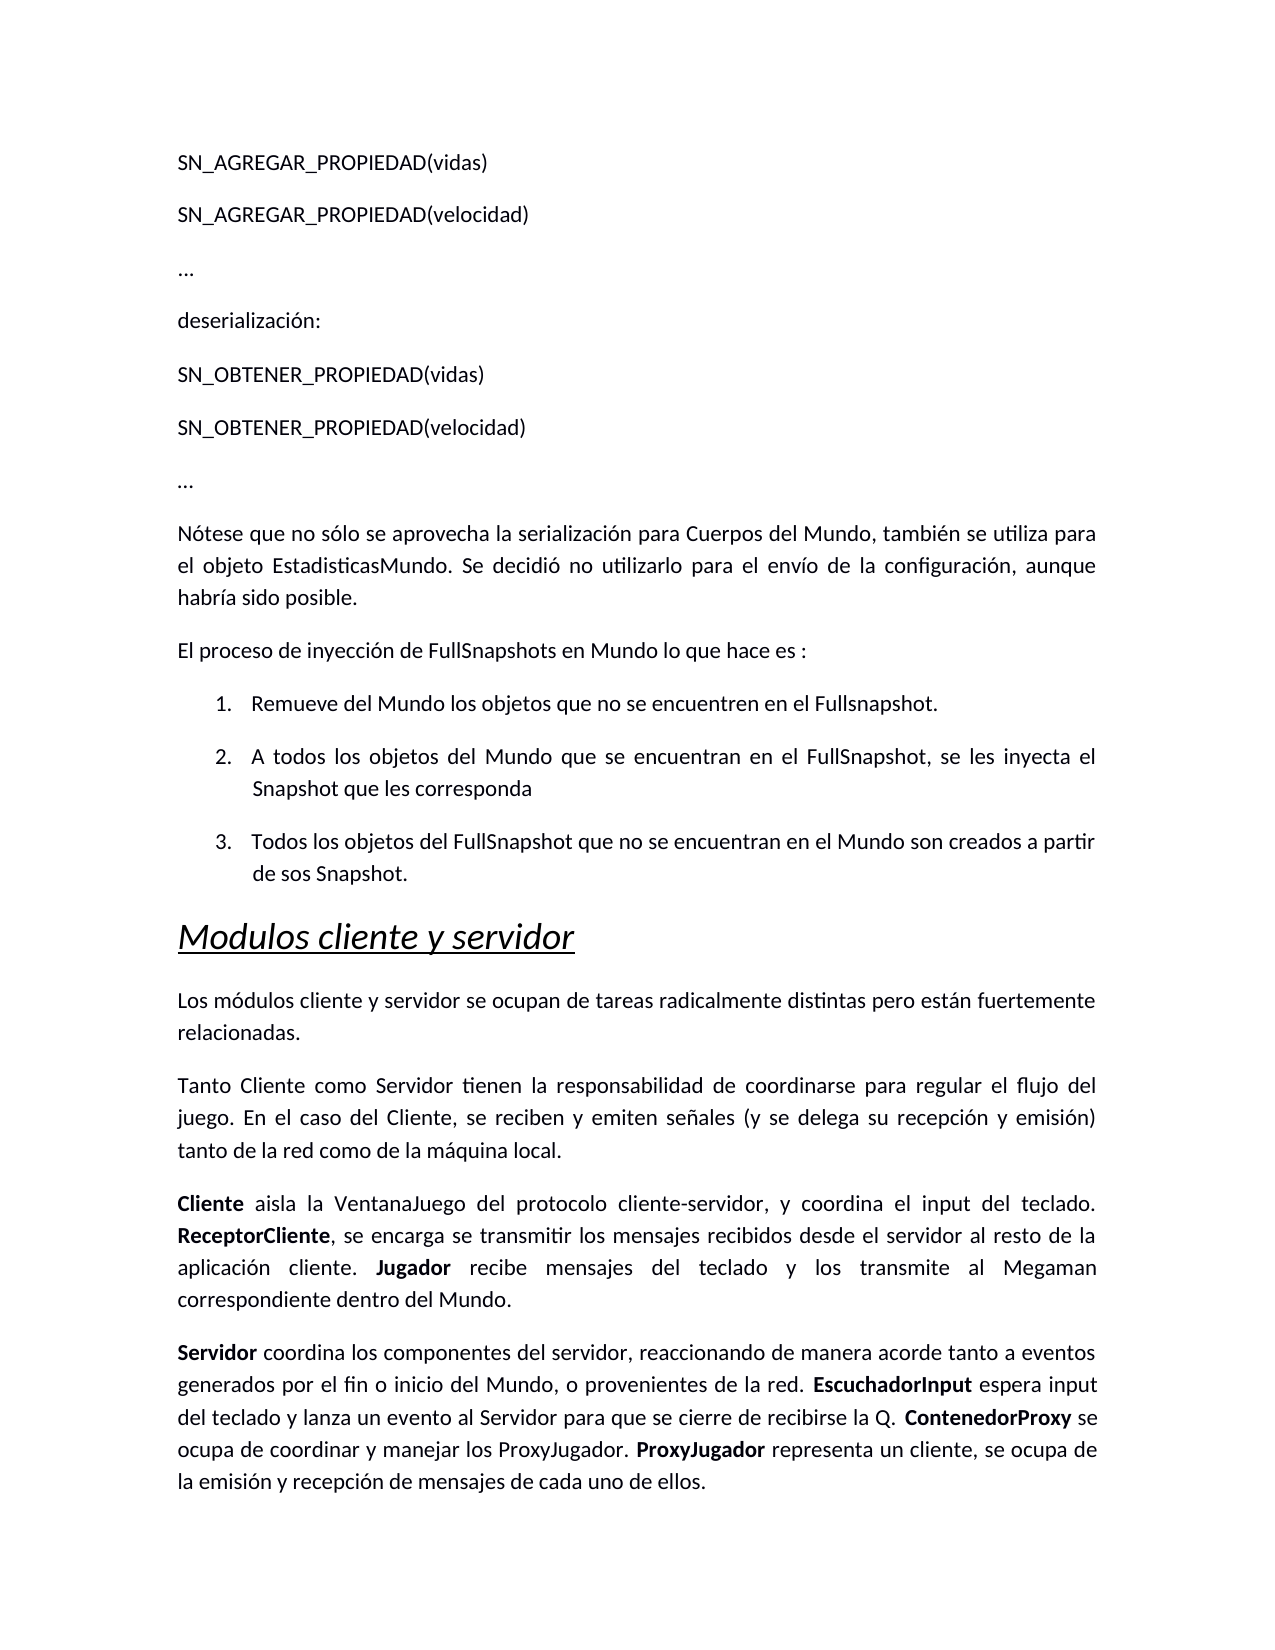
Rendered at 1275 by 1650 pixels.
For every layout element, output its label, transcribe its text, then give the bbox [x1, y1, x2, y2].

text SN_OBTENER_PROPIEDAD(velocidad) [177, 413, 1098, 441]
list A todos los objetos del Mundo que se encuentran en el FullSnapshot, se les inyecta el Snapshot que les corresponda [215, 742, 1098, 802]
list Remueve del Mundo los objetos que no se encuentren en el Fullsnapshot. [215, 689, 1098, 717]
text Cliente aisla la VentanaJuego del protocolo cliente-servidor, y coordina el input del teclado. ReceptorCliente, se encarga se transmitir los mensajes recibidos desde el servidor al resto de la aplicación cliente. Jugador recibe mensajes del teclado y los transmite al Megaman correspondiente dentro del Mundo. [177, 1189, 1098, 1313]
text Servidor coordina los componentes del servidor, reaccionando de manera acorde tanto a eventos generados por el fin o inicio del Mundo, o provenientes de la red. EscuchadorInput espera input del teclado y lanza un evento al Servidor para que se cierre de recibirse la Q. ContenedorProxy se ocupa de coordinar y manejar los ProxyJugador. ProxyJugador representa un cliente, se ocupa de la emisión y recepción de mensajes de cada uno de ellos. [177, 1338, 1098, 1495]
text ... [177, 254, 1098, 282]
text Modulos cliente y servidor [177, 913, 1098, 958]
text SN_AGREGAR_PROPIEDAD(velocidad) [177, 201, 1098, 229]
text El proceso de inyección de FullSnapshots en Mundo lo que hace es : [177, 636, 1098, 664]
text SN_AGREGAR_PROPIEDAD(vidas) [177, 148, 1098, 176]
text Tanto Cliente como Servidor tienen la responsabilidad de coordinarse para regular el flujo del juego. En el caso del Cliente, se reciben y emiten señales (y se delega su recepción y emisión) tanto de la red como de la máquina local. [177, 1071, 1098, 1164]
text deserialización: [177, 307, 1098, 335]
text Nótese que no sólo se aprovecha la serialización para Cuerpos del Mundo, también se utiliza para el objeto EstadisticasMundo. Se decidió no utilizarlo para el envío de la configuración, aunque habría sido posible. [177, 519, 1098, 611]
text SN_OBTENER_PROPIEDAD(vidas) [177, 360, 1098, 388]
text … [177, 466, 1098, 494]
list Todos los objetos del FullSnapshot que no se encuentran en el Mundo son creados a partir de sos Snapshot. [215, 827, 1098, 888]
text Los módulos cliente y servidor se ocupan de tareas radicalmente distintas pero están fuertemente relacionadas. [177, 986, 1098, 1046]
